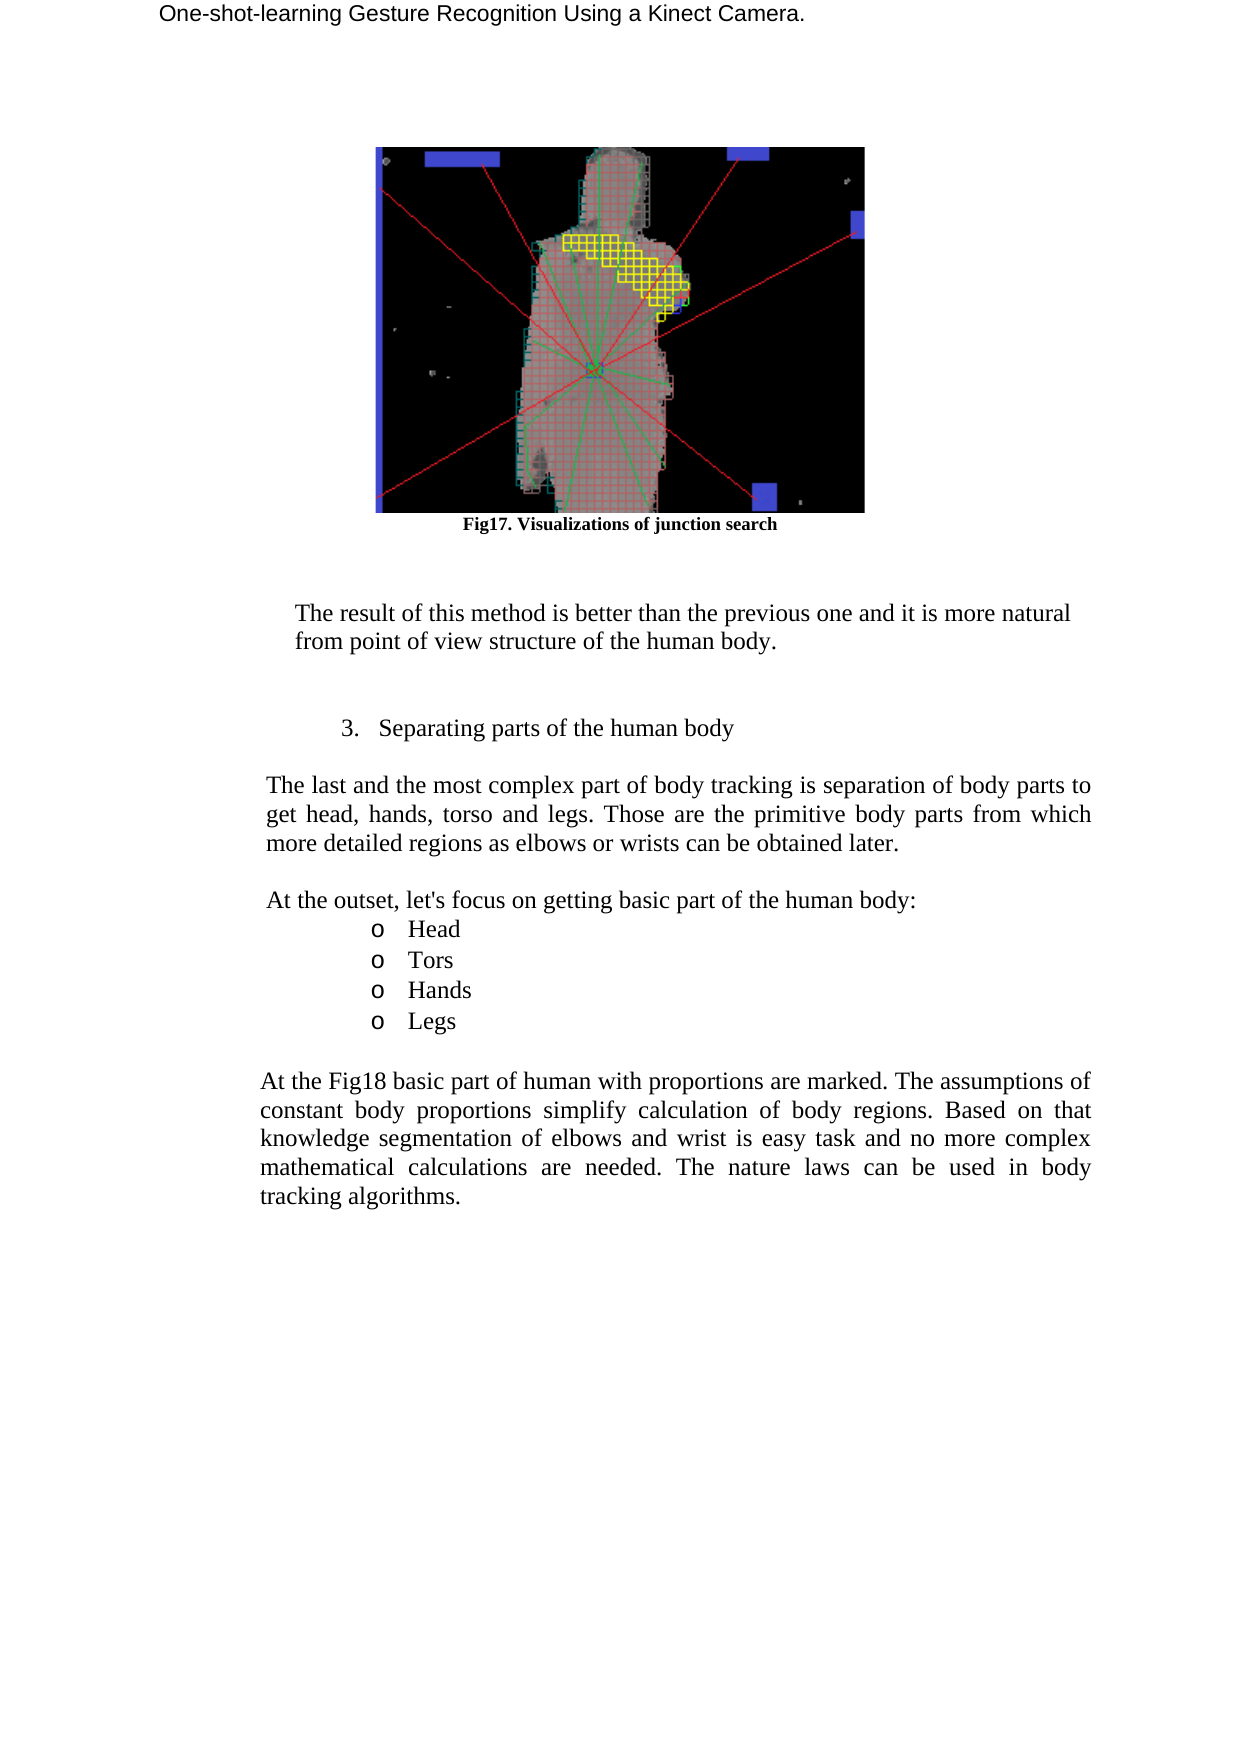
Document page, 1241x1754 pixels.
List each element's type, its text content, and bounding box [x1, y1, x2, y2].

list Hands [370, 976, 1093, 1006]
text The last and the most complex part of body tracking is separation of body parts to get head, hands, torso and legs. Those are the primitive body parts from which more detailed regions as elbows or wrists can be obtained later. [266, 770, 1093, 856]
text Fig17. Visualizations of junction search [148, 513, 1093, 534]
text At the Fig18 basic part of human with proportions are marked. The assumptions of constant body proportions simplify calculation of body regions. Based on that knowledge segmentation of elbows and wrist is easy task and no more complex mathematical calculations are needed. The nature laws can be used in body tracking algorithms. [260, 1066, 1093, 1210]
text At the outset, let's focus on getting basic part of the human body: [266, 885, 1093, 914]
list Legs [370, 1006, 1093, 1037]
list Head [370, 914, 1093, 945]
list Tors [370, 945, 1093, 976]
list Separating parts of the human body [341, 713, 1093, 741]
text The result of this method is better than the previous one and it is more natural from point of view structure of the human body. [294, 598, 1093, 655]
